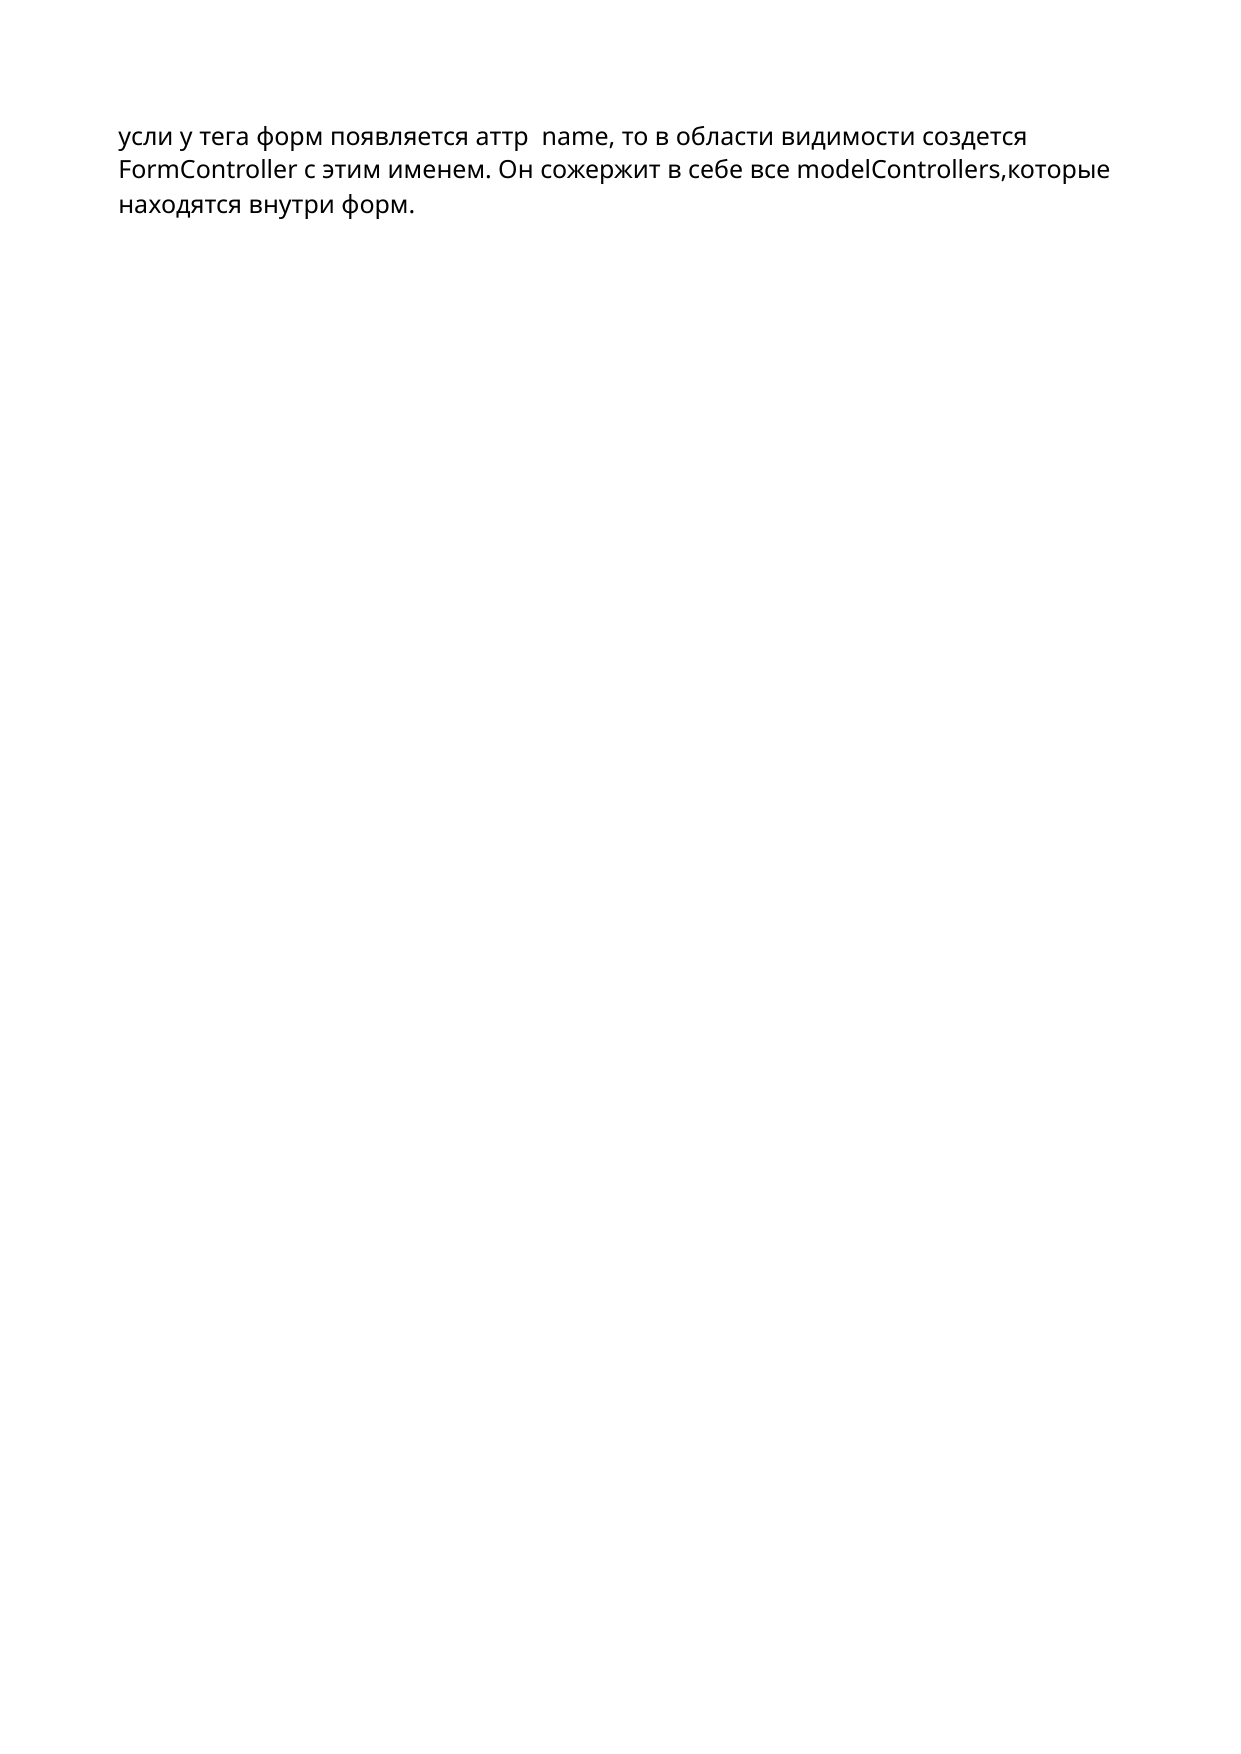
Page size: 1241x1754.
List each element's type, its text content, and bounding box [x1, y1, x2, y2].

text усли у тега форм появляется аттр name, то в области видимости создется FormController с этим именем. Он сожержит в себе все modelControllers,которые находятся внутри форм. [118, 118, 1122, 220]
